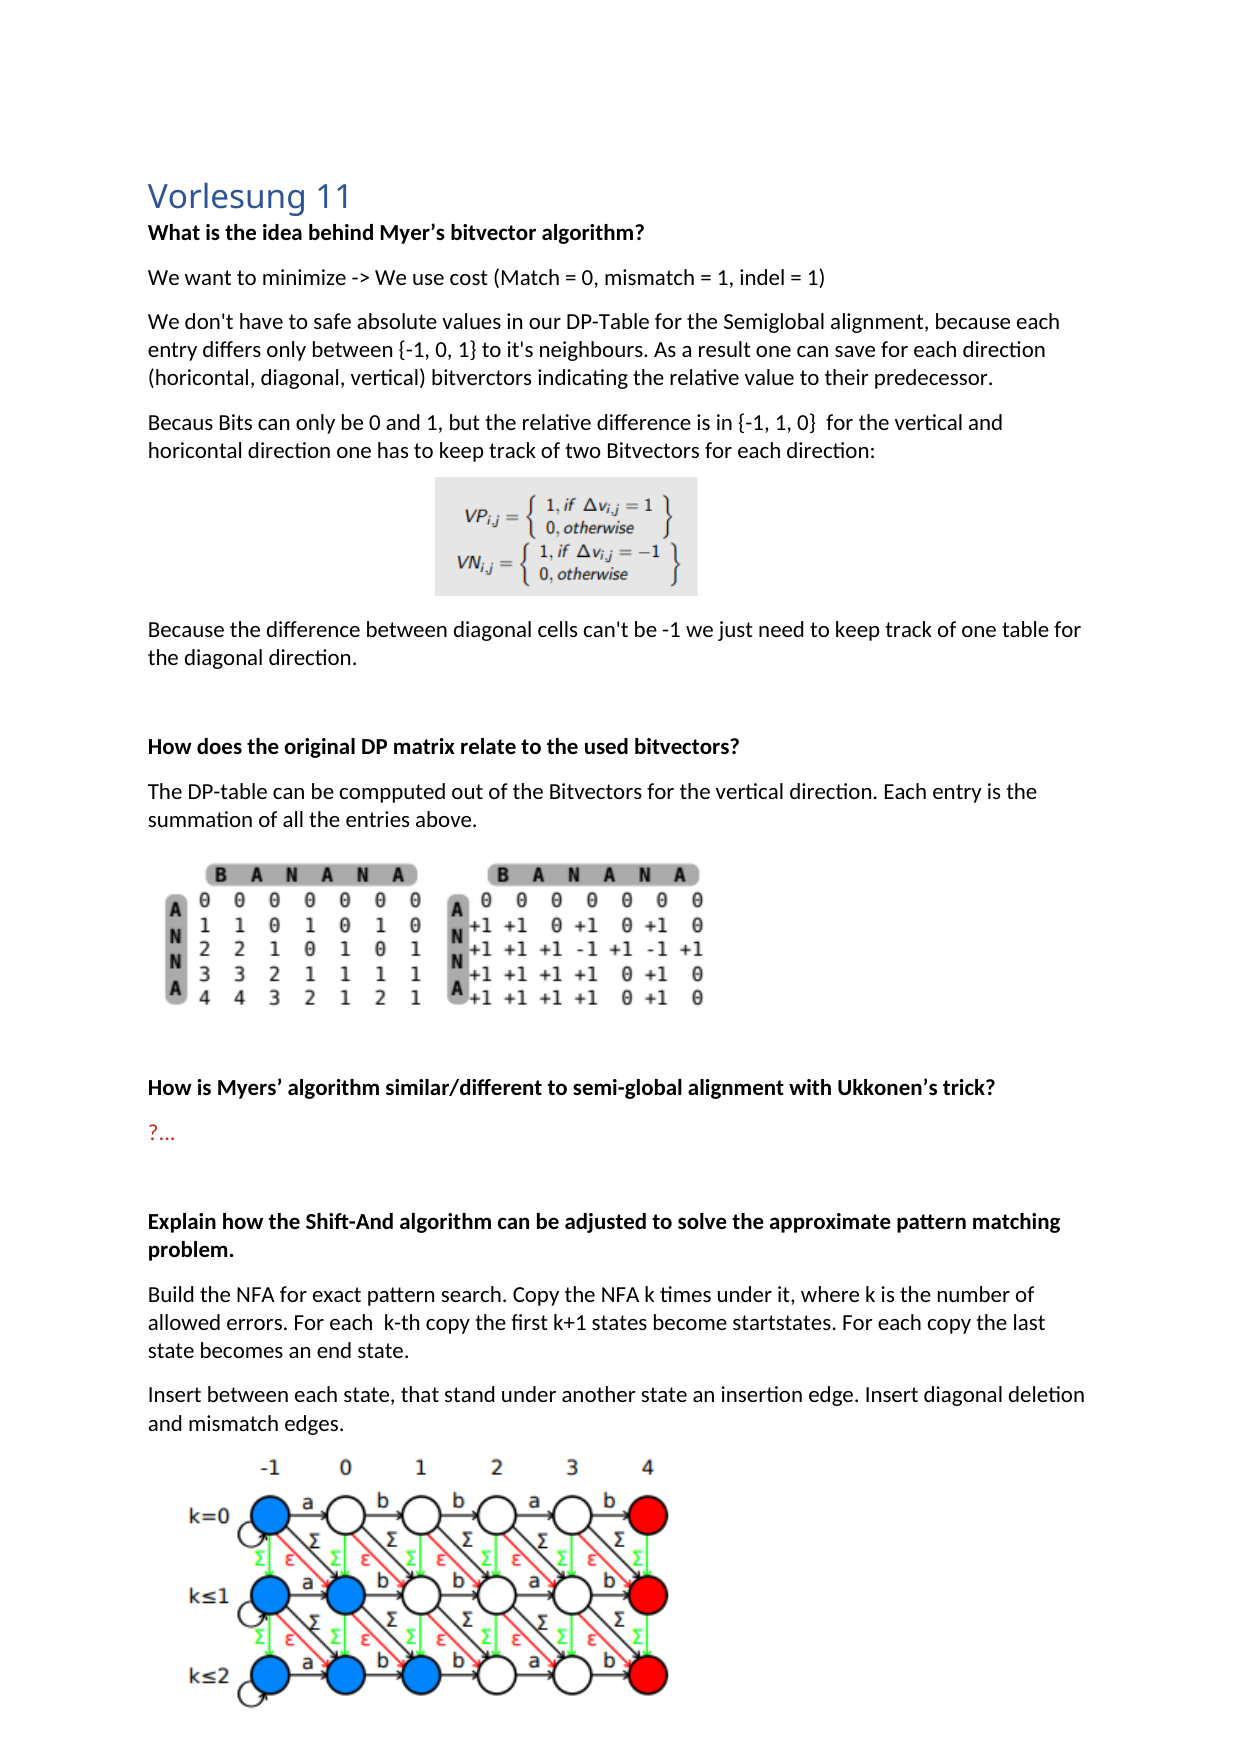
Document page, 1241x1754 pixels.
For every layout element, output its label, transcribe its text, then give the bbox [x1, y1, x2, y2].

text Explain how the Shift-And algorithm can be adjusted to solve the approximate pattern matching problem. [148, 1207, 1093, 1263]
text Build the NFA for exact pattern search. Copy the NFA k times under it, where k is the number of allowed errors. For each k-th copy the first k+1 states become startstates. For each copy the last state becomes an end state. [148, 1280, 1093, 1364]
text We don't have to safe absolute values in our DP-Table for the Semiglobal alignment, because each entry differs only between {-1, 0, 1} to it's neighbours. As a result one can save for each direction (horicontal, diagonal, vertical) bitverctors indicating the relative value to their predecessor. [148, 307, 1093, 391]
subtitle Vorlesung 11 [148, 173, 1093, 218]
text How does the original DP matrix relate to the used bitvectors? [148, 732, 1093, 760]
text How is Myers’ algorithm similar/different to semi-global alignment with Ukkonen’s trick? [148, 1073, 1093, 1101]
picture [147, 849, 729, 1027]
picture [147, 1453, 706, 1710]
text The DP-table can be compputed out of the Bitvectors for the vertical direction. Each entry is the summation of all the entries above. [148, 777, 1093, 833]
text Because the difference between diagonal cells can't be -1 we just need to keep track of one table for the diagonal direction. [148, 615, 1093, 671]
picture [435, 477, 698, 596]
text We want to minimize -> We use cost (Match = 0, mismatch = 1, indel = 1) [148, 263, 1093, 291]
text Insert between each state, that stand under another state an insertion edge. Insert diagonal deletion and mismatch edges. [148, 1381, 1093, 1437]
text Becaus Bits can only be 0 and 1, but the relative difference is in {-1, 1, 0} for the vertical and horicontal direction one has to keep track of two Bitvectors for each direction: [148, 408, 1093, 464]
text What is the idea behind Myer’s bitvector algorithm? [148, 218, 1093, 246]
text ?... [148, 1118, 1093, 1146]
